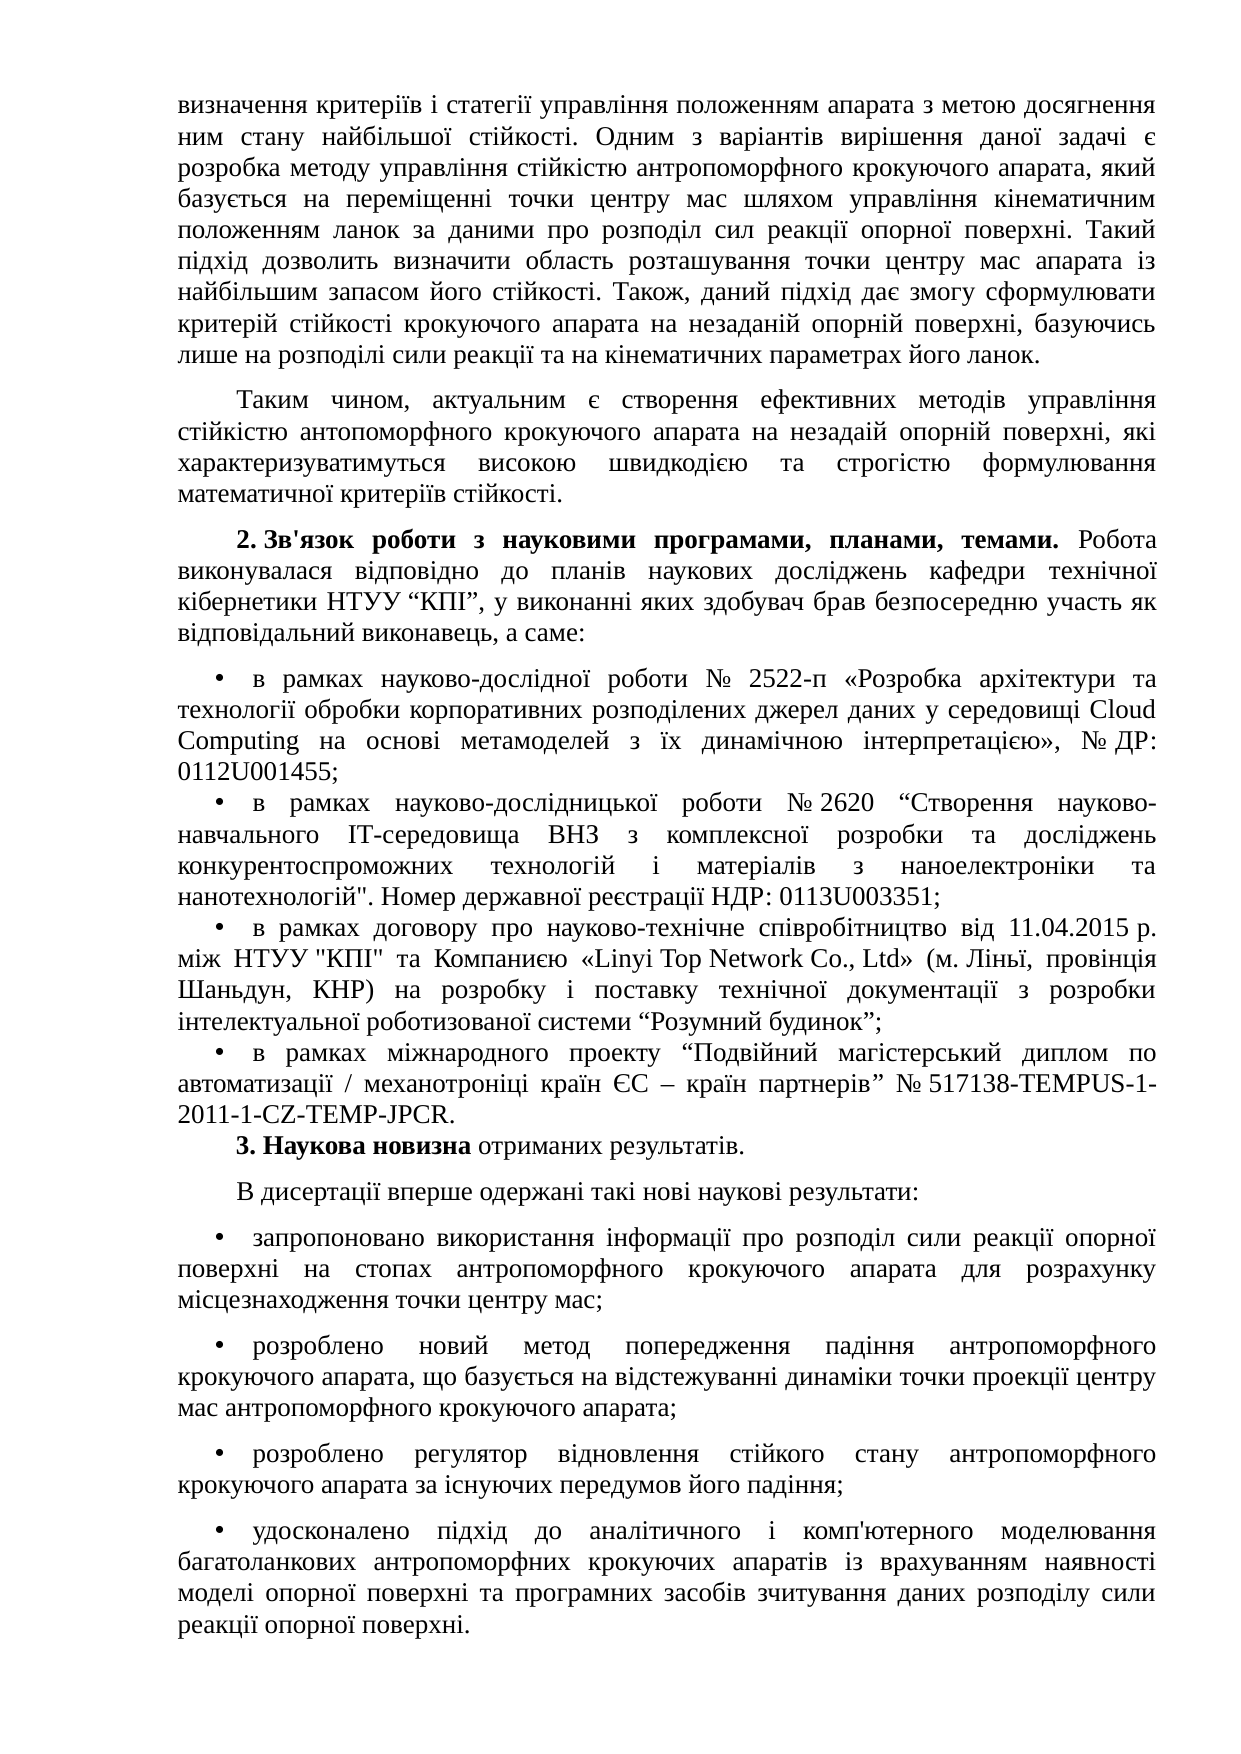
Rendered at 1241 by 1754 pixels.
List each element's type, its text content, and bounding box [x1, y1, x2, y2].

list в рамках міжнародного проекту “Подвійний магістерський диплом по автоматизації / механотроніці країн ЄС – країн партнерів” № 517138-TEMPUS-1-2011-1-CZ-TEMP-JPCR. [177, 1036, 1157, 1129]
list розроблено новий метод попередження падіння антропоморфного крокуючого апарата, що базується на відстежуванні динаміки точки проекції центру мас антропоморфного крокуючого апарата; [177, 1329, 1157, 1423]
list удосконалено підхід до аналітичного і комп'ютерного моделювання багатоланкових антропоморфних крокуючих апаратів із врахуванням наявності моделі опорної поверхні та програмних засобів зчитування даних розподілу сили реакції опорної поверхні. [177, 1514, 1157, 1639]
text В дисертації вперше одержані такі нові наукові результати: [177, 1175, 1157, 1206]
list в рамках договору про науково-технічне співробітництво від 11.04.2015 р. між НТУУ "КПІ" та Компаниєю «Linyi Top Network Co., Ltd» (м. Ліньї, провінція Шаньдун, КНР) на розробку і поставку технічної документації з розробки інтелектуальної роботизованої системи “Розумний будинок”; [177, 911, 1157, 1036]
text 2. Зв'язок роботи з науковими програмами, планами, темами. Робота виконувалася відповідно до планів наукових досліджень кафедри технічної кібернетики НТУУ “КПІ”, у виконанні яких здобувач брав безпосередню участь як відповідальний виконавець, а саме: [177, 523, 1157, 647]
list в рамках науково-дослідницької роботи № 2620 “Створення науково-навчального ІТ-середовища ВНЗ з комплексної розробки та досліджень конкурентоспроможних технологій і матеріалів з наноелектроніки та нанотехнологій". Номер державної реєстрації НДР: 0113U003351; [177, 787, 1157, 911]
list розроблено регулятор відновлення стійкого стану антропоморфного крокуючого апарата за існуючих передумов його падіння; [177, 1437, 1157, 1499]
list в рамках науково-дослідної роботи № 2522‑п «Розробка архітектури та технології обробки корпоративних розподілених джерел даних у середовищі Cloud Computing на основі метамоделей з їх динамічною інтерпретацією», № ДР: 0112U001455; [177, 662, 1157, 787]
list запропоновано використання інформації про розподіл сили реакції опорної поверхні на стопах антропоморфного крокуючого апарата для розрахунку місцезнаходження точки центру мас; [177, 1221, 1157, 1314]
text 3. Наукова новизна отриманих результатів. [177, 1129, 1157, 1161]
text визначення критеріїв і статегії управління положенням апарата з метою досягнення ним стану найбільшої стійкості. Одним з варіантів вирішення даної задачі є розробка методу управління стійкістю антропоморфного крокуючого апарата, який базується на переміщенні точки центру мас шляхом управління кінематичним положенням ланок за даними про розподіл сил реакції опорної поверхні. Такий підхід дозволить визначити область розташування точки центру мас апарата із найбільшим запасом його стійкості. Також, даний підхід дає змогу сформулювати критерій стійкості крокуючого апарата на незаданій опорній поверхні, базуючись лише на розподілі сили реакції та на кінематичних параметрах його ланок. [177, 89, 1157, 369]
text Таким чином, актуальним є створення ефективних методів управління стійкістю антопоморфного крокуючого апарата на незадаій опорній поверхні, які характеризуватимуться високою швидкодією та строгістю формулювання математичної критеріїв стійкості. [177, 383, 1157, 508]
